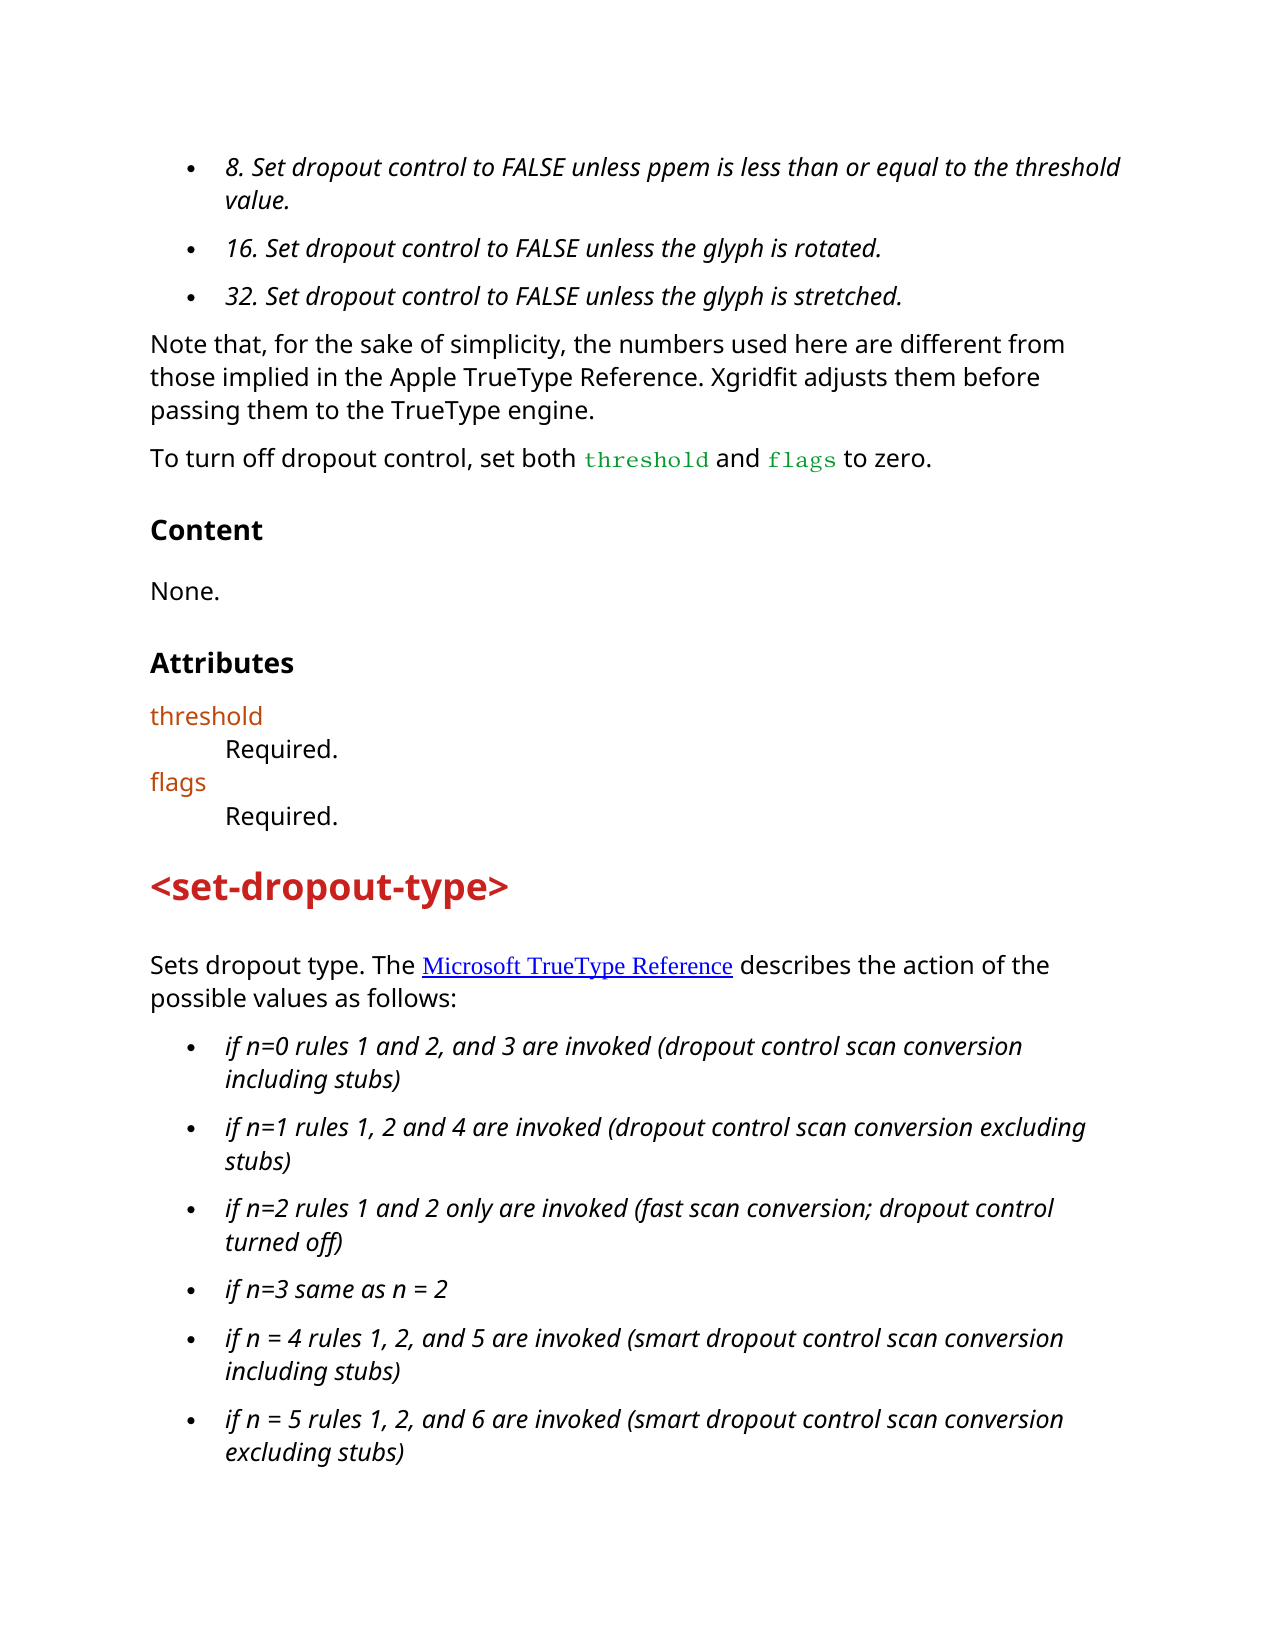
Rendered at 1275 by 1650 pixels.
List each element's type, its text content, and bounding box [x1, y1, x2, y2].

list if n = 4 rules 1, 2, and 5 are invoked (smart dropout control scan conversion including stubs) [187, 1321, 1125, 1387]
text Required. [225, 798, 1125, 832]
list 32. Set dropout control to FALSE unless the glyph is stretched. [187, 279, 1125, 312]
text None. [150, 574, 1125, 607]
list if n=2 rules 1 and 2 only are invoked (fast scan conversion; dropout control turned off) [187, 1192, 1125, 1258]
list 16. Set dropout control to FALSE unless the glyph is rotated. [187, 231, 1125, 264]
subtitle <set-dropout-type> [150, 861, 1125, 912]
subtitle Attributes [150, 643, 1125, 681]
text flags [150, 766, 1125, 798]
list if n=1 rules 1, 2 and 4 are invoked (dropout control scan conversion excluding stubs) [187, 1111, 1125, 1177]
list if n = 5 rules 1, 2, and 6 are invoked (smart dropout control scan conversion excluding stubs) [187, 1402, 1125, 1468]
subtitle Content [150, 510, 1125, 548]
list if n=0 rules 1 and 2, and 3 are invoked (dropout control scan conversion including stubs) [187, 1029, 1125, 1096]
text Sets dropout type. The Microsoft TrueType Reference describes the action of the possible values as follows: [150, 948, 1125, 1014]
text To turn off dropout control, set both threshold and flags to zero. [150, 441, 1125, 474]
list if n=3 same as n = 2 [187, 1273, 1125, 1306]
text threshold [150, 699, 1125, 732]
text Required. [225, 732, 1125, 766]
text Note that, for the sake of simplicity, the numbers used here are different from those implied in the Apple TrueType Reference. Xgridfit adjusts them before passing them to the TrueType engine. [150, 327, 1125, 426]
list 8. Set dropout control to FALSE unless ppem is less than or equal to the threshold value. [187, 150, 1125, 216]
